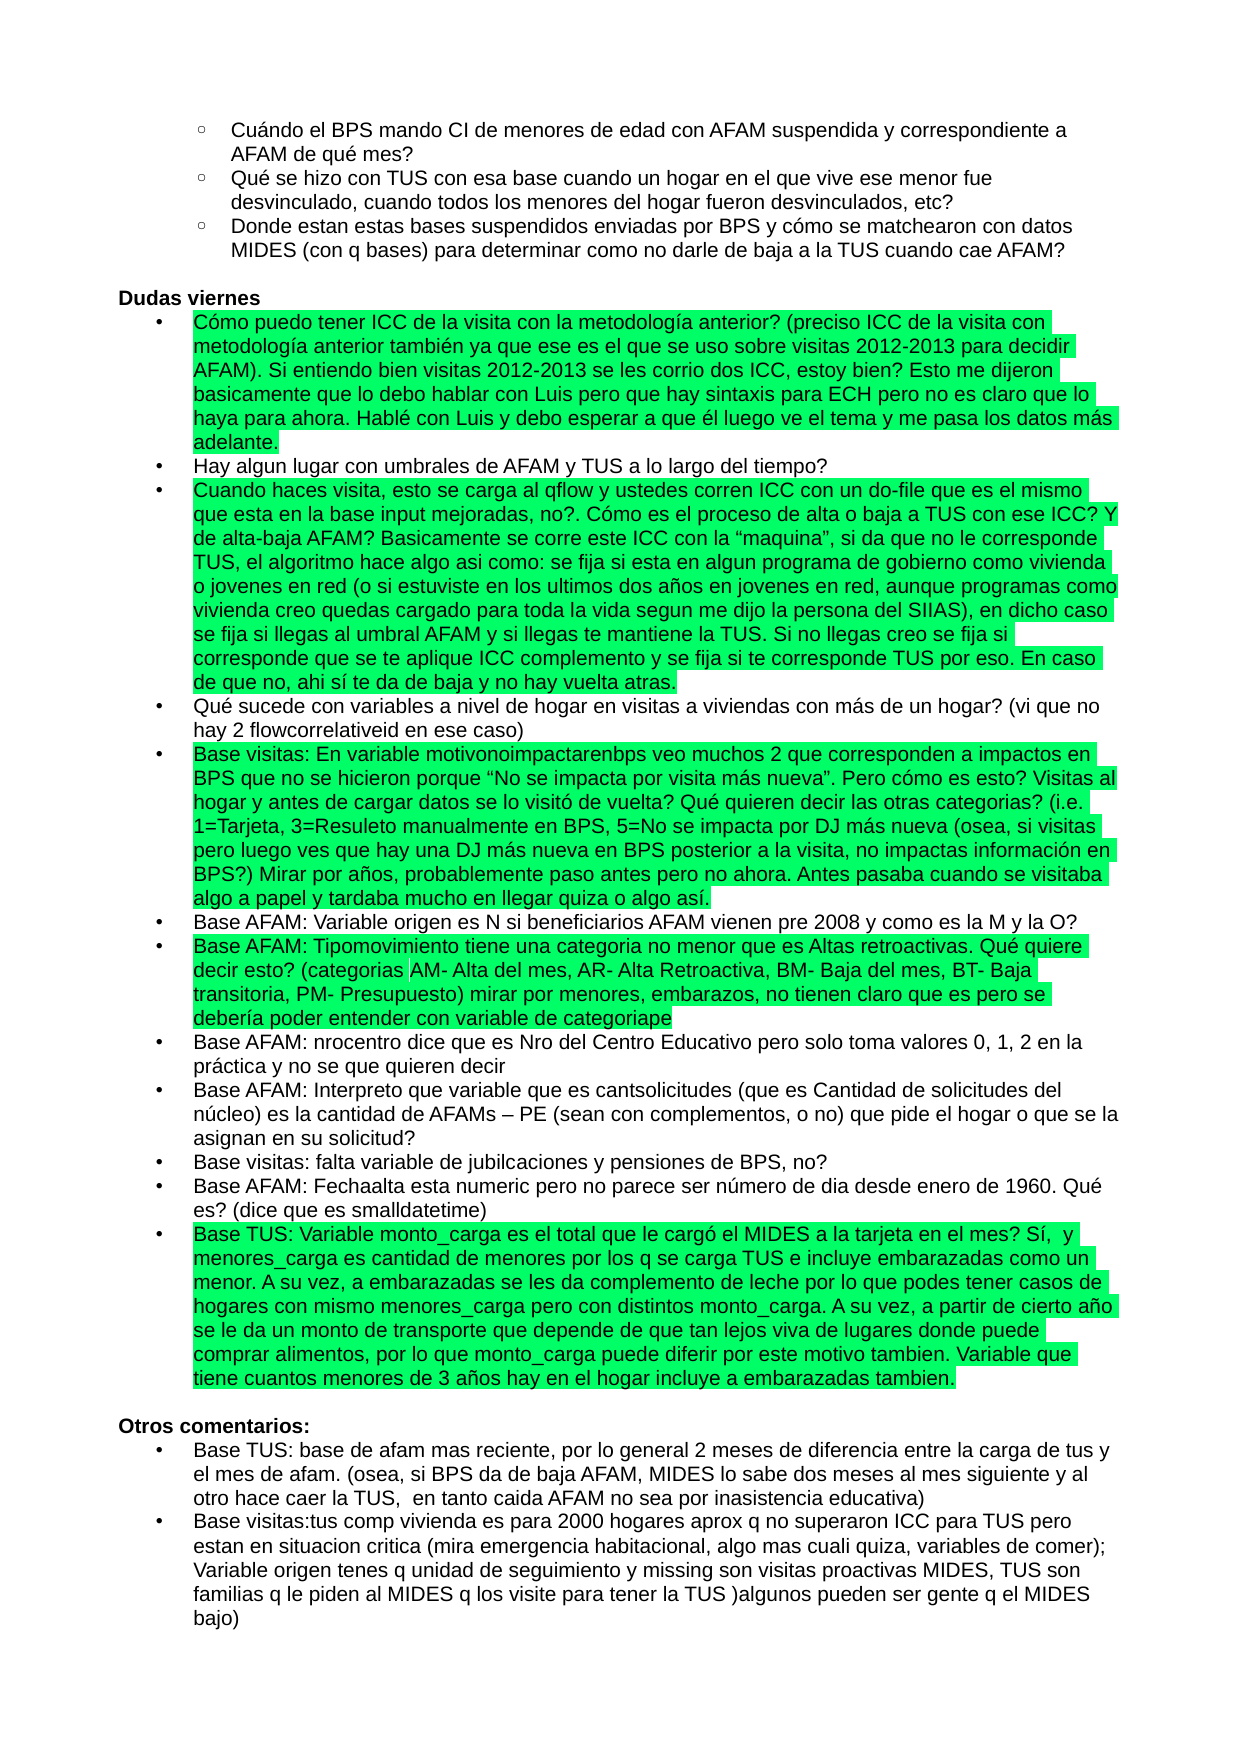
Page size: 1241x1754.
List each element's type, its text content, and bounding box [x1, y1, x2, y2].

list Base AFAM: Fechaalta esta numeric pero no parece ser número de dia desde enero de 1960. Qué es? (dice que es smalldatetime) [156, 1174, 1122, 1222]
list Base visitas:tus comp vivienda es para 2000 hogares aprox q no superaron ICC para TUS pero estan en situacion critica (mira emergencia habitacional, algo mas cuali quiza, variables de comer); Variable origen tenes q unidad de seguimiento y missing son visitas proactivas MIDES, TUS son familias q le piden al MIDES q los visite para tener la TUS )algunos pueden ser gente q el MIDES bajo) [156, 1509, 1122, 1629]
list Qué sucede con variables a nivel de hogar en visitas a viviendas con más de un hogar? (vi que no hay 2 flowcorrelativeid en ese caso) [156, 694, 1122, 742]
list Base AFAM: nrocentro dice que es Nro del Centro Educativo pero solo toma valores 0, 1, 2 en la práctica y no se que quieren decir [156, 1029, 1122, 1078]
list Cuando haces visita, esto se carga al qflow y ustedes corren ICC con un do-file que es el mismo que esta en la base input mejoradas, no?. Cómo es el proceso de alta o baja a TUS con ese ICC? Y de alta-baja AFAM? Basicamente se corre este ICC con la “maquina”, si da que no le corresponde TUS, el algoritmo hace algo asi como: se fija si esta en algun programa de gobierno como vivienda o jovenes en red (o si estuviste en los ultimos dos años en jovenes en red, aunque programas como vivienda creo quedas cargado para toda la vida segun me dijo la persona del SIIAS), en dicho caso se fija si llegas al umbral AFAM y si llegas te mantiene la TUS. Si no llegas creo se fija si corresponde que se te aplique ICC complemento y se fija si te corresponde TUS por eso. En caso de que no, ahi sí te da de baja y no hay vuelta atras. [156, 478, 1122, 694]
text Dudas viernes [118, 286, 1122, 310]
list Base TUS: base de afam mas reciente, por lo general 2 meses de diferencia entre la carga de tus y el mes de afam. (osea, si BPS da de baja AFAM, MIDES lo sabe dos meses al mes siguiente y al otro hace caer la TUS, en tanto caida AFAM no sea por inasistencia educativa) [156, 1437, 1122, 1509]
list Qué se hizo con TUS con esa base cuando un hogar en el que vive ese menor fue desvinculado, cuando todos los menores del hogar fueron desvinculados, etc? [193, 166, 1122, 214]
list Base visitas: En variable motivonoimpactarenbps veo muchos 2 que corresponden a impactos en BPS que no se hicieron porque “No se impacta por visita más nueva”. Pero cómo es esto? Visitas al hogar y antes de cargar datos se lo visitó de vuelta? Qué quieren decir las otras categorias? (i.e. 1=Tarjeta, 3=Resuleto manualmente en BPS, 5=No se impacta por DJ más nueva (osea, si visitas pero luego ves que hay una DJ más nueva en BPS posterior a la visita, no impactas información en BPS?) Mirar por años, probablemente paso antes pero no ahora. Antes pasaba cuando se visitaba algo a papel y tardaba mucho en llegar quiza o algo así. [156, 742, 1122, 909]
list Base AFAM: Tipomovimiento tiene una categoria no menor que es Altas retroactivas. Qué quiere decir esto? (categorias AM- Alta del mes, AR- Alta Retroactiva, BM- Baja del mes, BT- Baja transitoria, PM- Presupuesto) mirar por menores, embarazos, no tienen claro que es pero se debería poder entender con variable de categoriape [156, 934, 1122, 1029]
list Hay algun lugar con umbrales de AFAM y TUS a lo largo del tiempo? [156, 454, 1122, 478]
list Base visitas: falta variable de jubilcaciones y pensiones de BPS, no? [156, 1149, 1122, 1174]
list Base AFAM: Interpreto que variable que es cantsolicitudes (que es Cantidad de solicitudes del núcleo) es la cantidad de AFAMs – PE (sean con complementos, o no) que pide el hogar o que se la asignan en su solicitud? [156, 1078, 1122, 1149]
list Cuándo el BPS mando CI de menores de edad con AFAM suspendida y correspondiente a AFAM de qué mes? [193, 118, 1122, 166]
list Base AFAM: Variable origen es N si beneficiarios AFAM vienen pre 2008 y como es la M y la O? [156, 909, 1122, 934]
list Donde estan estas bases suspendidos enviadas por BPS y cómo se matchearon con datos MIDES (con q bases) para determinar como no darle de baja a la TUS cuando cae AFAM? [193, 214, 1122, 262]
text Otros comentarios: [118, 1413, 1122, 1437]
list Base TUS: Variable monto_carga es el total que le cargó el MIDES a la tarjeta en el mes? Sí, y menores_carga es cantidad de menores por los q se carga TUS e incluye embarazadas como un menor. A su vez, a embarazadas se les da complemento de leche por lo que podes tener casos de hogares con mismo menores_carga pero con distintos monto_carga. A su vez, a partir de cierto año se le da un monto de transporte que depende de que tan lejos viva de lugares donde puede comprar alimentos, por lo que monto_carga puede diferir por este motivo tambien. Variable que tiene cuantos menores de 3 años hay en el hogar incluye a embarazadas tambien. [156, 1222, 1122, 1389]
list Cómo puedo tener ICC de la visita con la metodología anterior? (preciso ICC de la visita con metodología anterior también ya que ese es el que se uso sobre visitas 2012-2013 para decidir AFAM). Si entiendo bien visitas 2012-2013 se les corrio dos ICC, estoy bien? Esto me dijeron basicamente que lo debo hablar con Luis pero que hay sintaxis para ECH pero no es claro que lo haya para ahora. Hablé con Luis y debo esperar a que él luego ve el tema y me pasa los datos más adelante. [156, 310, 1122, 454]
